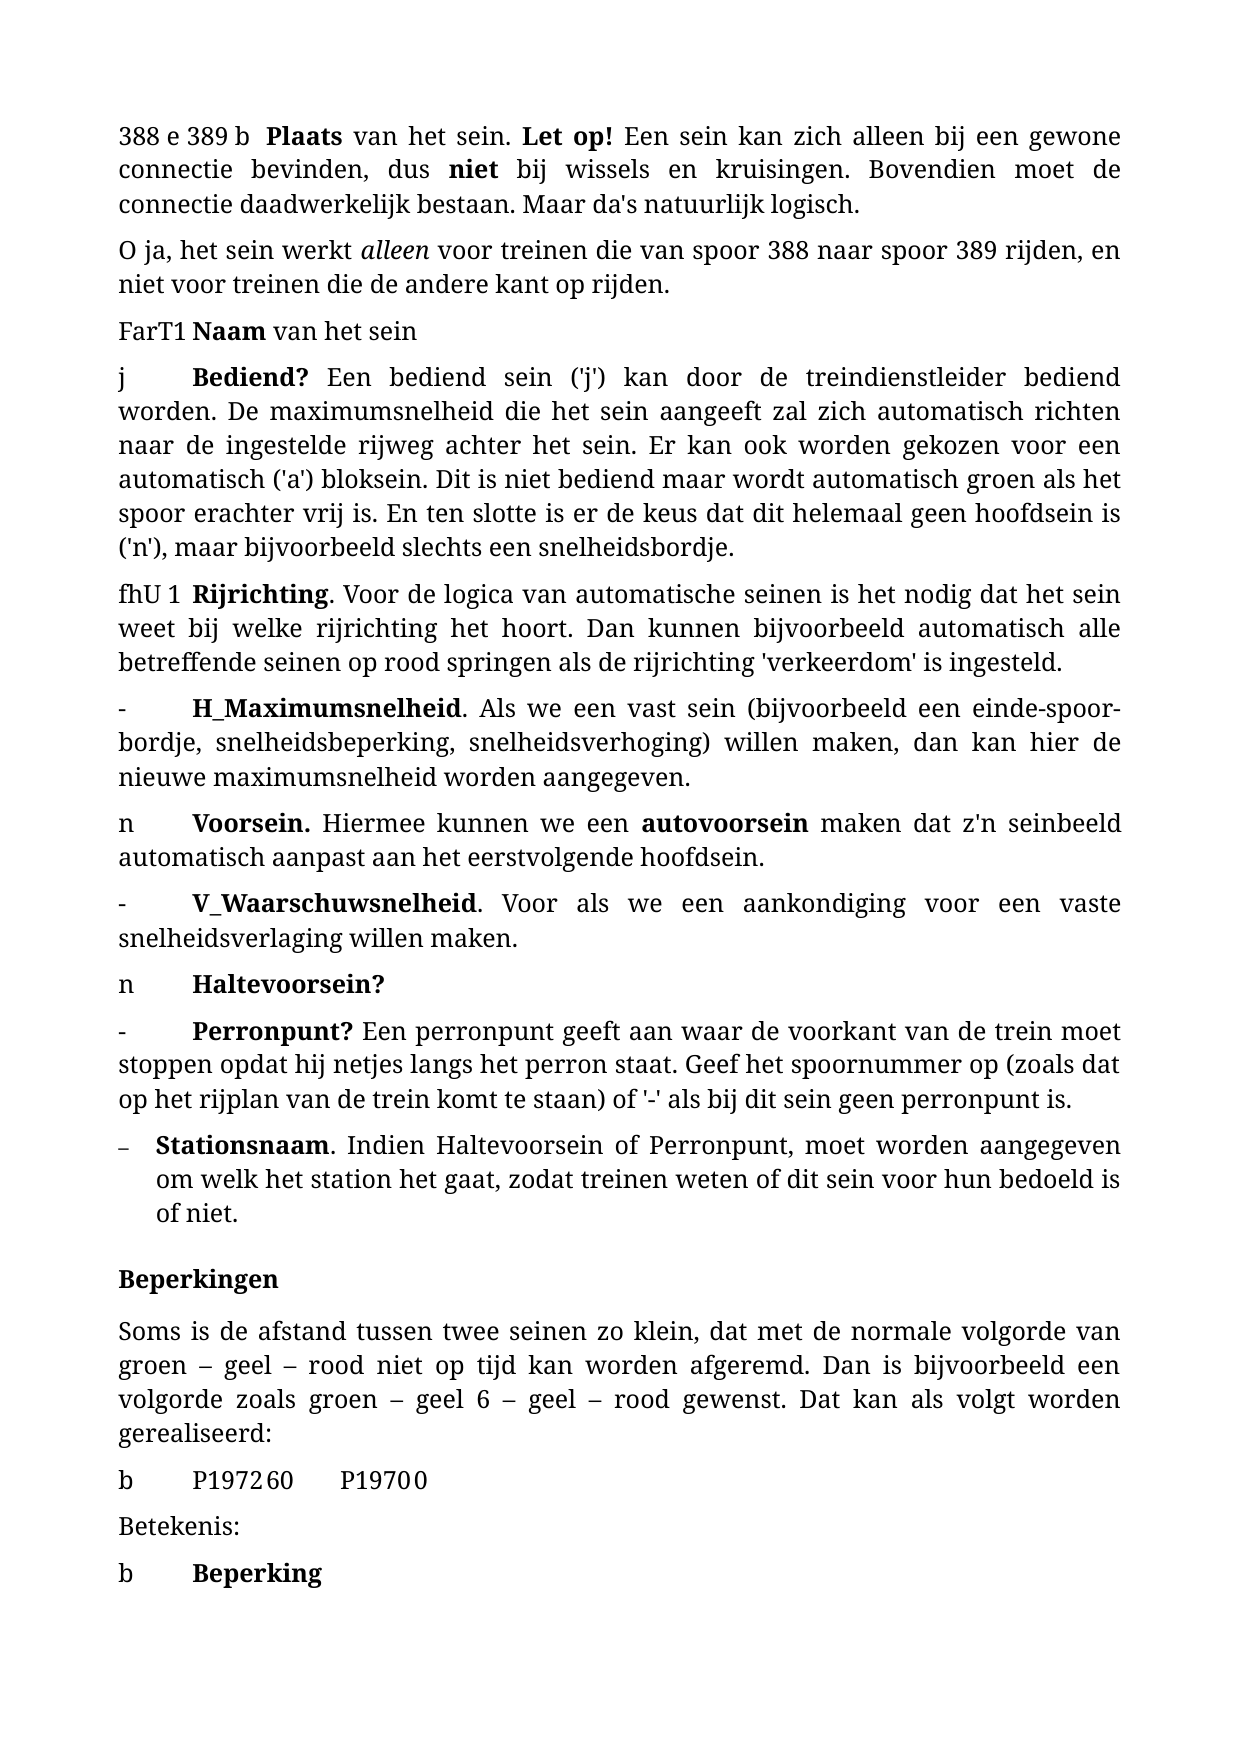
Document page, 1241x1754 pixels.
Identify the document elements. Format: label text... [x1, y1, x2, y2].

text - Perronpunt? Een perronpunt geeft aan waar de voorkant van de trein moet stoppen opdat hij netjes langs het perron staat. Geef het spoornummer op (zoals dat op het rijplan van de trein komt te staan) of '-' als bij dit sein geen perronpunt is. [118, 1013, 1122, 1115]
text n Voorsein. Hiermee kunnen we een autovoorsein maken dat z'n seinbeeld automatisch aanpast aan het eerstvolgende hoofdsein. [118, 806, 1122, 874]
text O ja, het sein werkt alleen voor treinen die van spoor 388 naar spoor 389 rijden, en niet voor treinen die de andere kant op rijden. [118, 233, 1122, 301]
text b P1972 60 P1970 0 [118, 1462, 1122, 1497]
text Soms is de afstand tussen twee seinen zo klein, dat met de normale volgorde van groen – geel – rood niet op tijd kan worden afgeremd. Dan is bijvoorbeeld een volgorde zoals groen – geel 6 – geel – rood gewenst. Dat kan als volgt worden gerealiseerd: [118, 1314, 1122, 1450]
text 388 e 389 b Plaats van het sein. Let op! Een sein kan zich alleen bij een gewone connectie bevinden, dus niet bij wissels en kruisingen. Bovendien moet de connectie daadwerkelijk bestaan. Maar da's natuurlijk logisch. [118, 118, 1122, 220]
text - V_Waarschuwsnelheid. Voor als we een aankondiging voor een vaste snelheidsverlaging willen maken. [118, 886, 1122, 954]
text n Haltevoorsein? [118, 967, 1122, 1001]
text Betekenis: [118, 1509, 1122, 1543]
list Stationsnaam. Indien Haltevoorsein of Perronpunt, moet worden aangegeven om welk het station het gaat, zodat treinen weten of dit sein voor hun bedoeld is of niet. [118, 1128, 1122, 1230]
subtitle Beperkingen [118, 1261, 1122, 1295]
text - H_Maximumsnelheid. Als we een vast sein (bijvoorbeeld een einde-spoor-bordje, snelheidsbeperking, snelheidsverhoging) willen maken, dan kan hier de nieuwe maximumsnelheid worden aangegeven. [118, 691, 1122, 793]
text j Bediend? Een bediend sein ('j') kan door de treindienstleider bediend worden. De maximumsnelheid die het sein aangeeft zal zich automatisch richten naar de ingestelde rijweg achter het sein. Er kan ook worden gekozen voor een automatisch ('a') bloksein. Dit is niet bediend maar wordt automatisch groen als het spoor erachter vrij is. En ten slotte is er de keus dat dit helemaal geen hoofdsein is ('n'), maar bijvoorbeeld slechts een snelheidsbordje. [118, 360, 1122, 564]
text FarT1 Naam van het sein [118, 313, 1122, 347]
text b Beperking [118, 1555, 1122, 1589]
text fhU 1 Rijrichting. Voor de logica van automatische seinen is het nodig dat het sein weet bij welke rijrichting het hoort. Dan kunnen bijvoorbeeld automatisch alle betreffende seinen op rood springen als de rijrichting 'verkeerdom' is ingesteld. [118, 576, 1122, 679]
